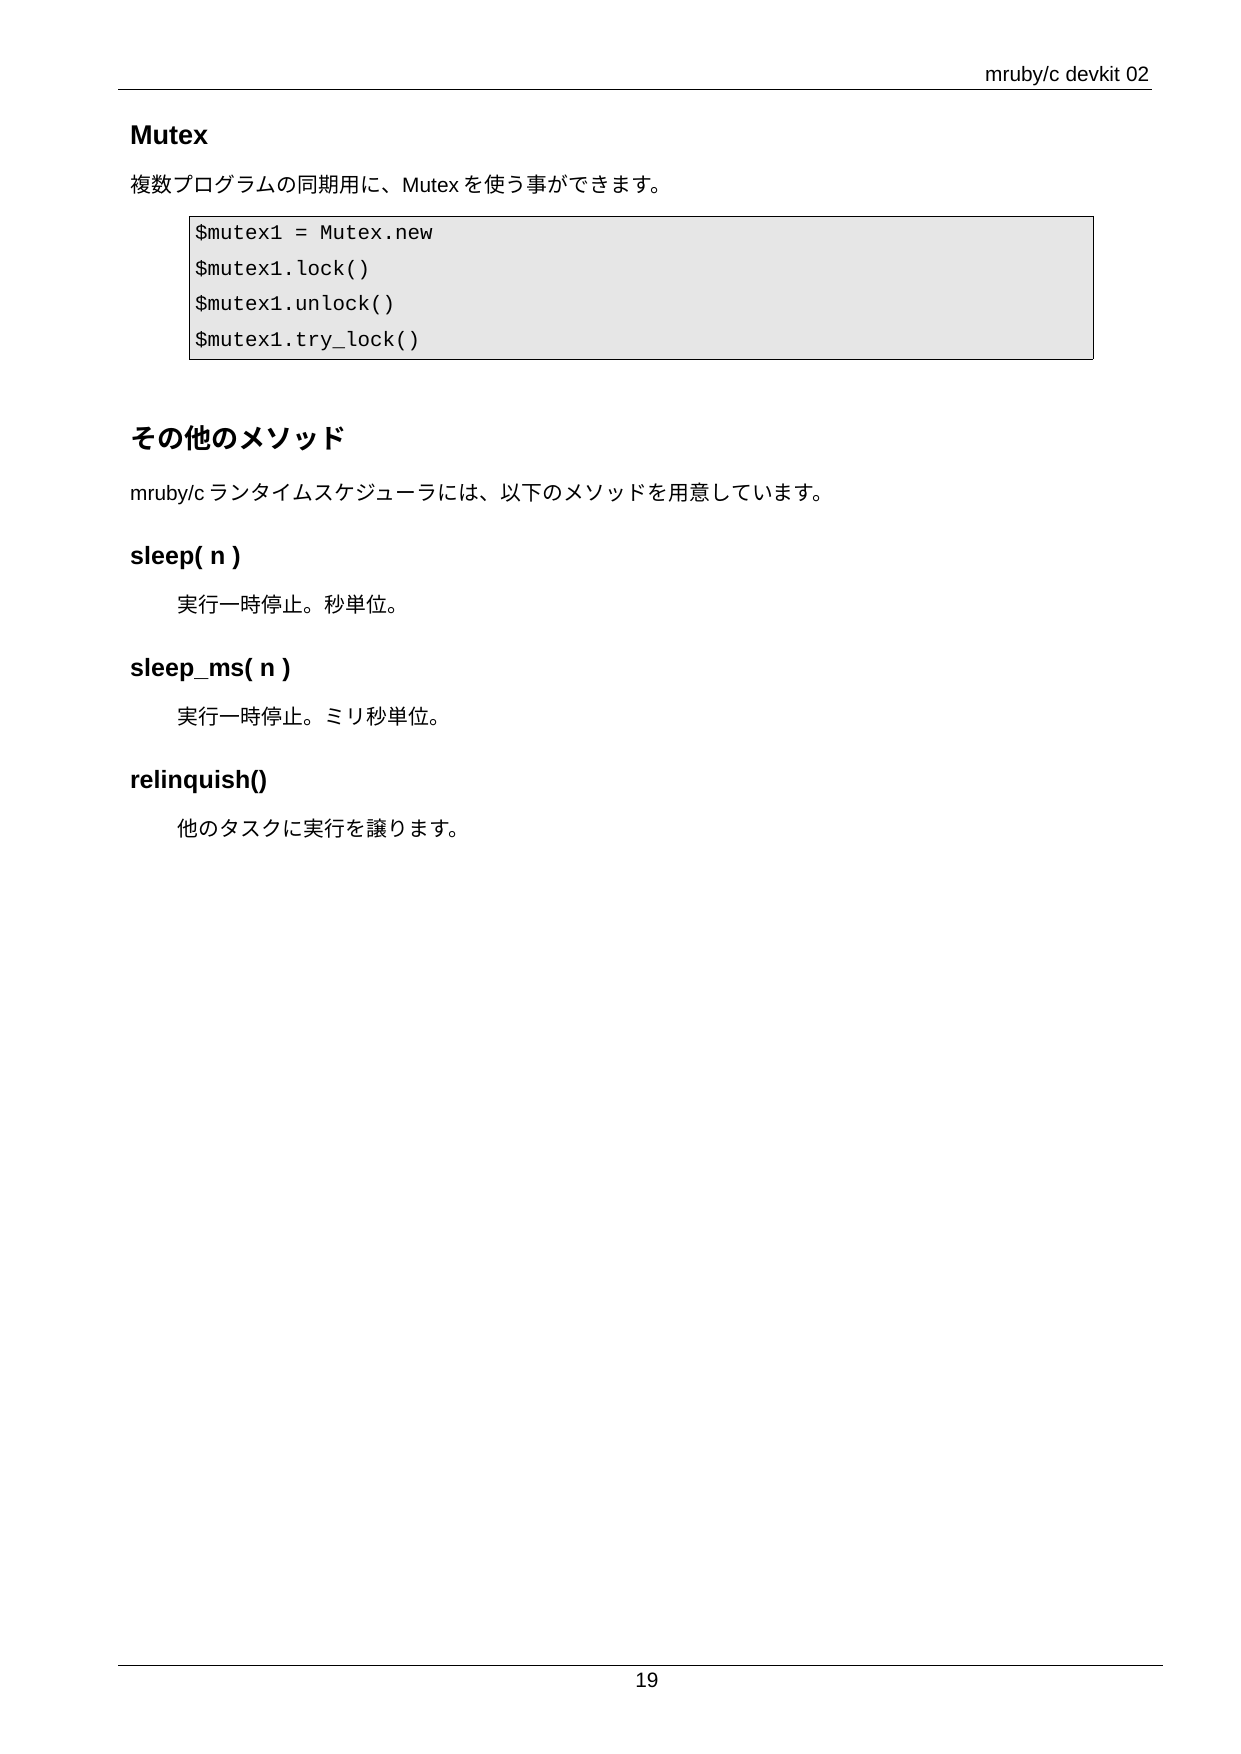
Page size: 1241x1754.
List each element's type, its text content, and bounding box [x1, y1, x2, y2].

text $mutex1.unlock() [190, 287, 1093, 317]
text $mutex1.try_lock() [190, 323, 1093, 359]
subtitle その他のメソッド [130, 417, 1152, 456]
text mruby/cランタイムスケジューラには、以下のメソッドを用意しています。 [130, 476, 1152, 506]
text 実行一時停止。ミリ秒単位。 [177, 700, 1152, 730]
subtitle sleep( n ) [130, 541, 1152, 570]
text $mutex1 = Mutex.new [190, 217, 1093, 246]
text 複数プログラムの同期用に、Mutexを使う事ができます。 [130, 167, 1152, 198]
text $mutex1.lock() [190, 252, 1093, 282]
subtitle sleep_ms( n ) [130, 653, 1152, 682]
subtitle relinquish() [130, 765, 1152, 794]
text 他のタスクに実行を譲ります。 [177, 812, 1152, 842]
text 実行一時停止。秒単位。 [177, 588, 1152, 618]
subtitle Mutex [130, 118, 1152, 149]
